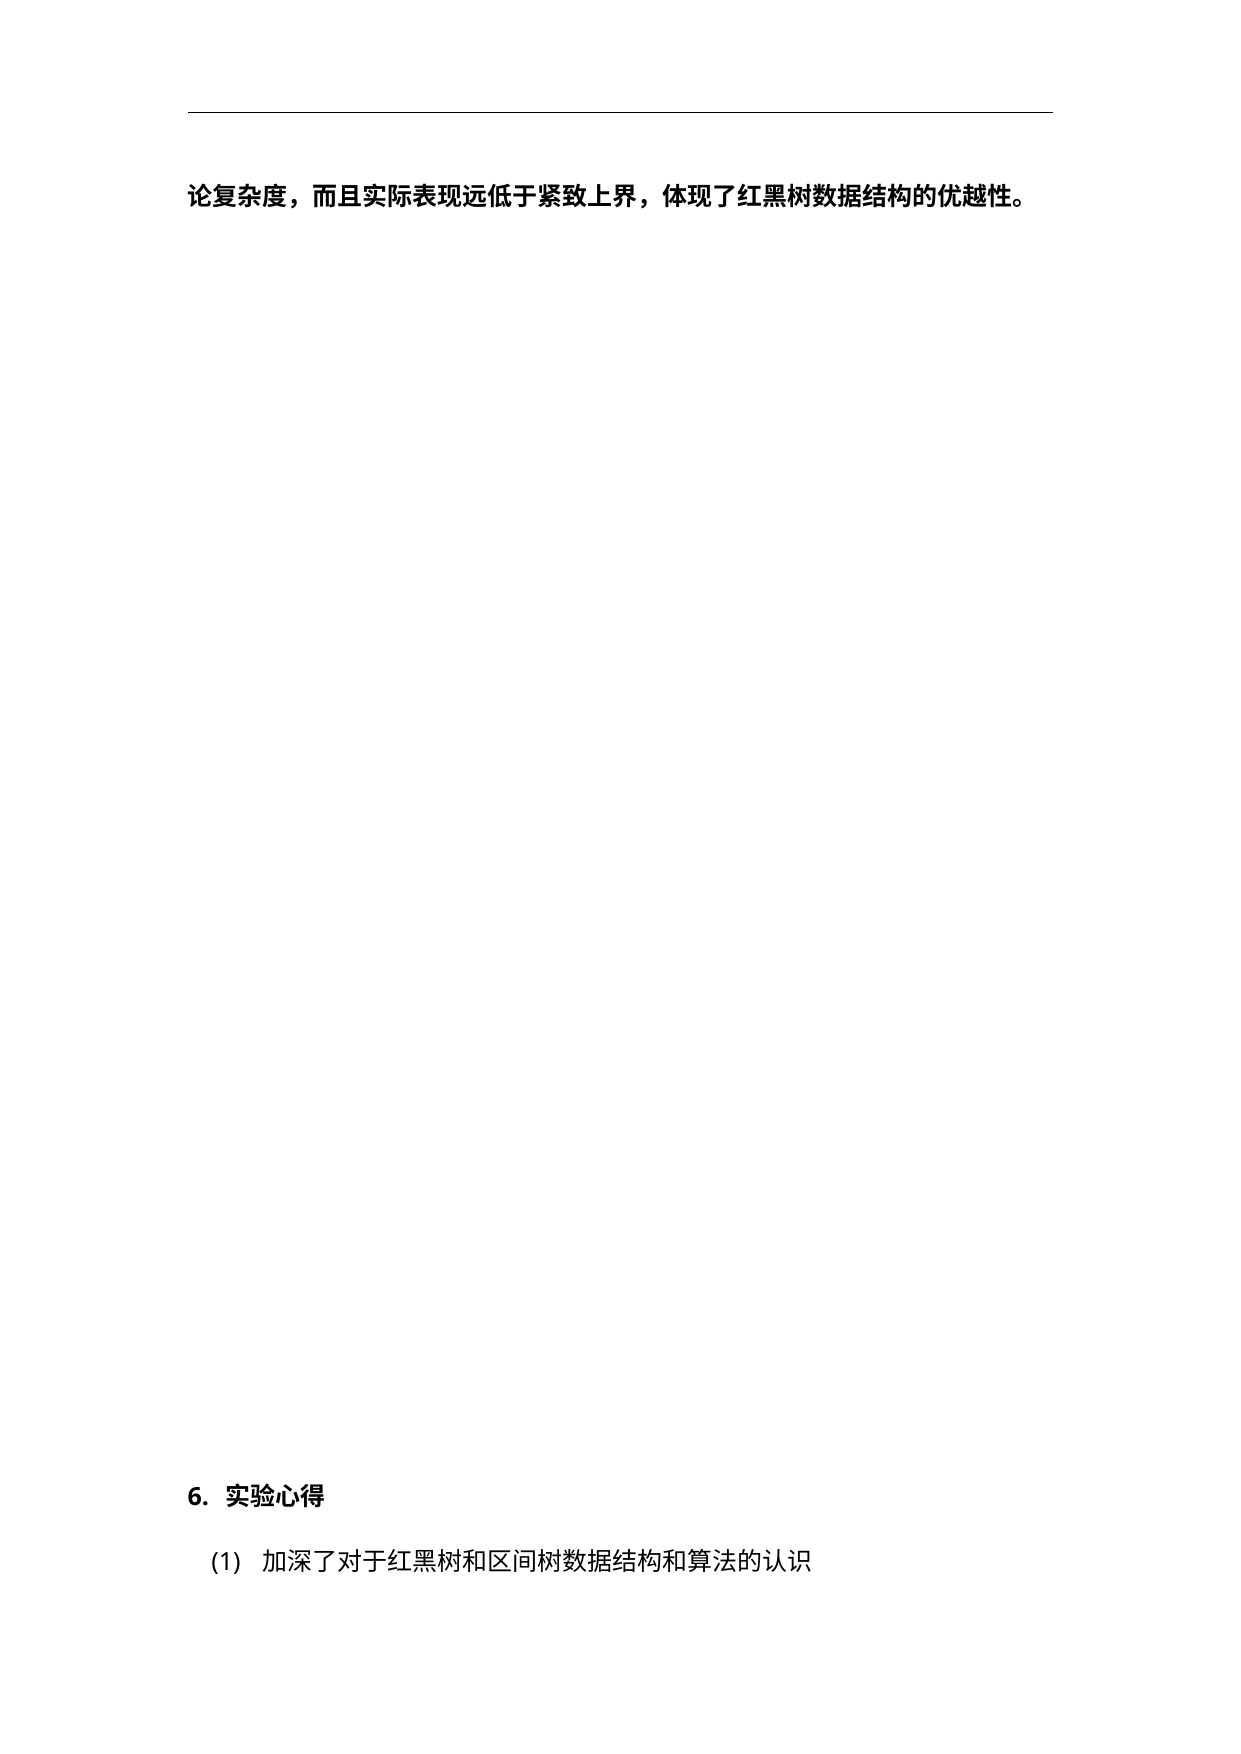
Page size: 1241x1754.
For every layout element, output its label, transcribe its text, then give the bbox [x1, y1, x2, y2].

list 实验心得 [187, 1462, 1053, 1527]
list 加深了对于红黑树和区间树数据结构和算法的认识 [211, 1527, 1053, 1592]
text 论复杂度，而且实际表现远低于紧致上界，体现了红黑树数据结构的优越性。 [187, 162, 1053, 227]
